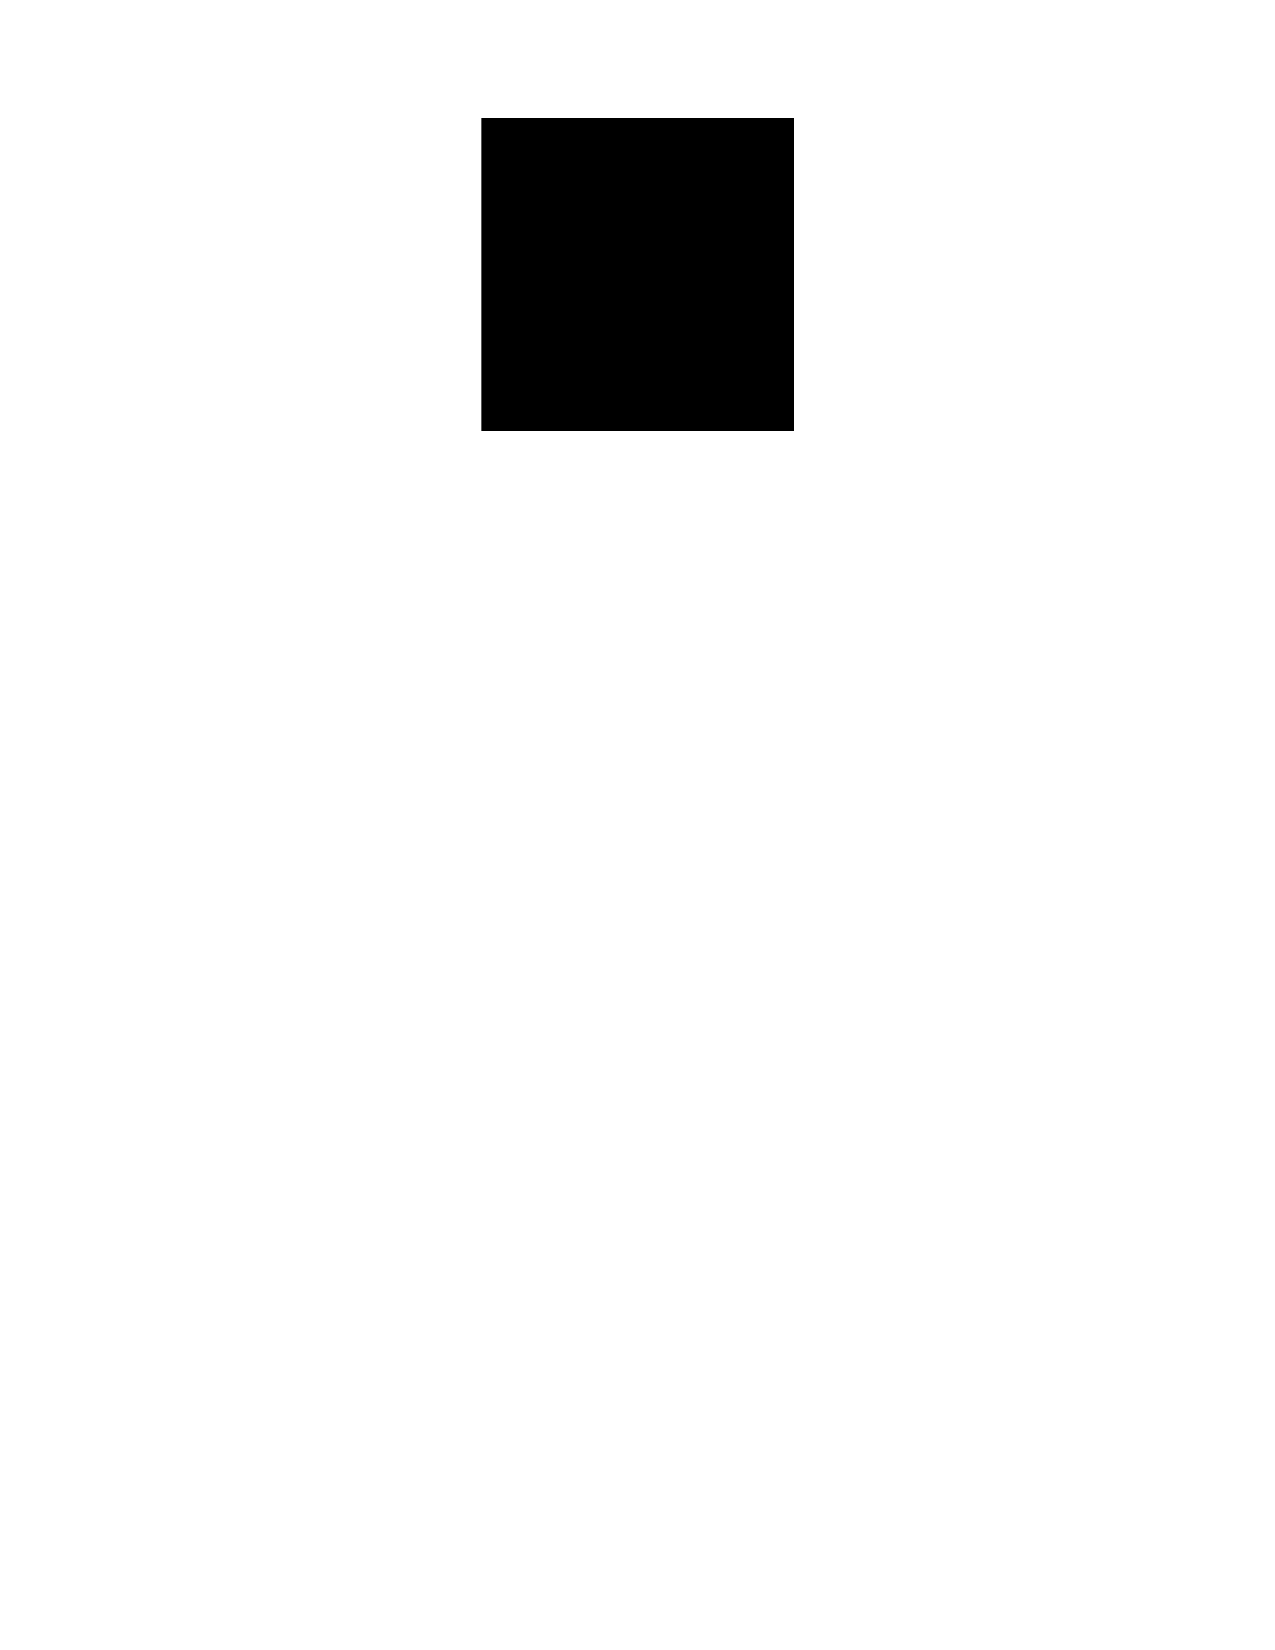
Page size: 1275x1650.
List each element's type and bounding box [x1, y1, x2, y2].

picture [481, 118, 794, 431]
